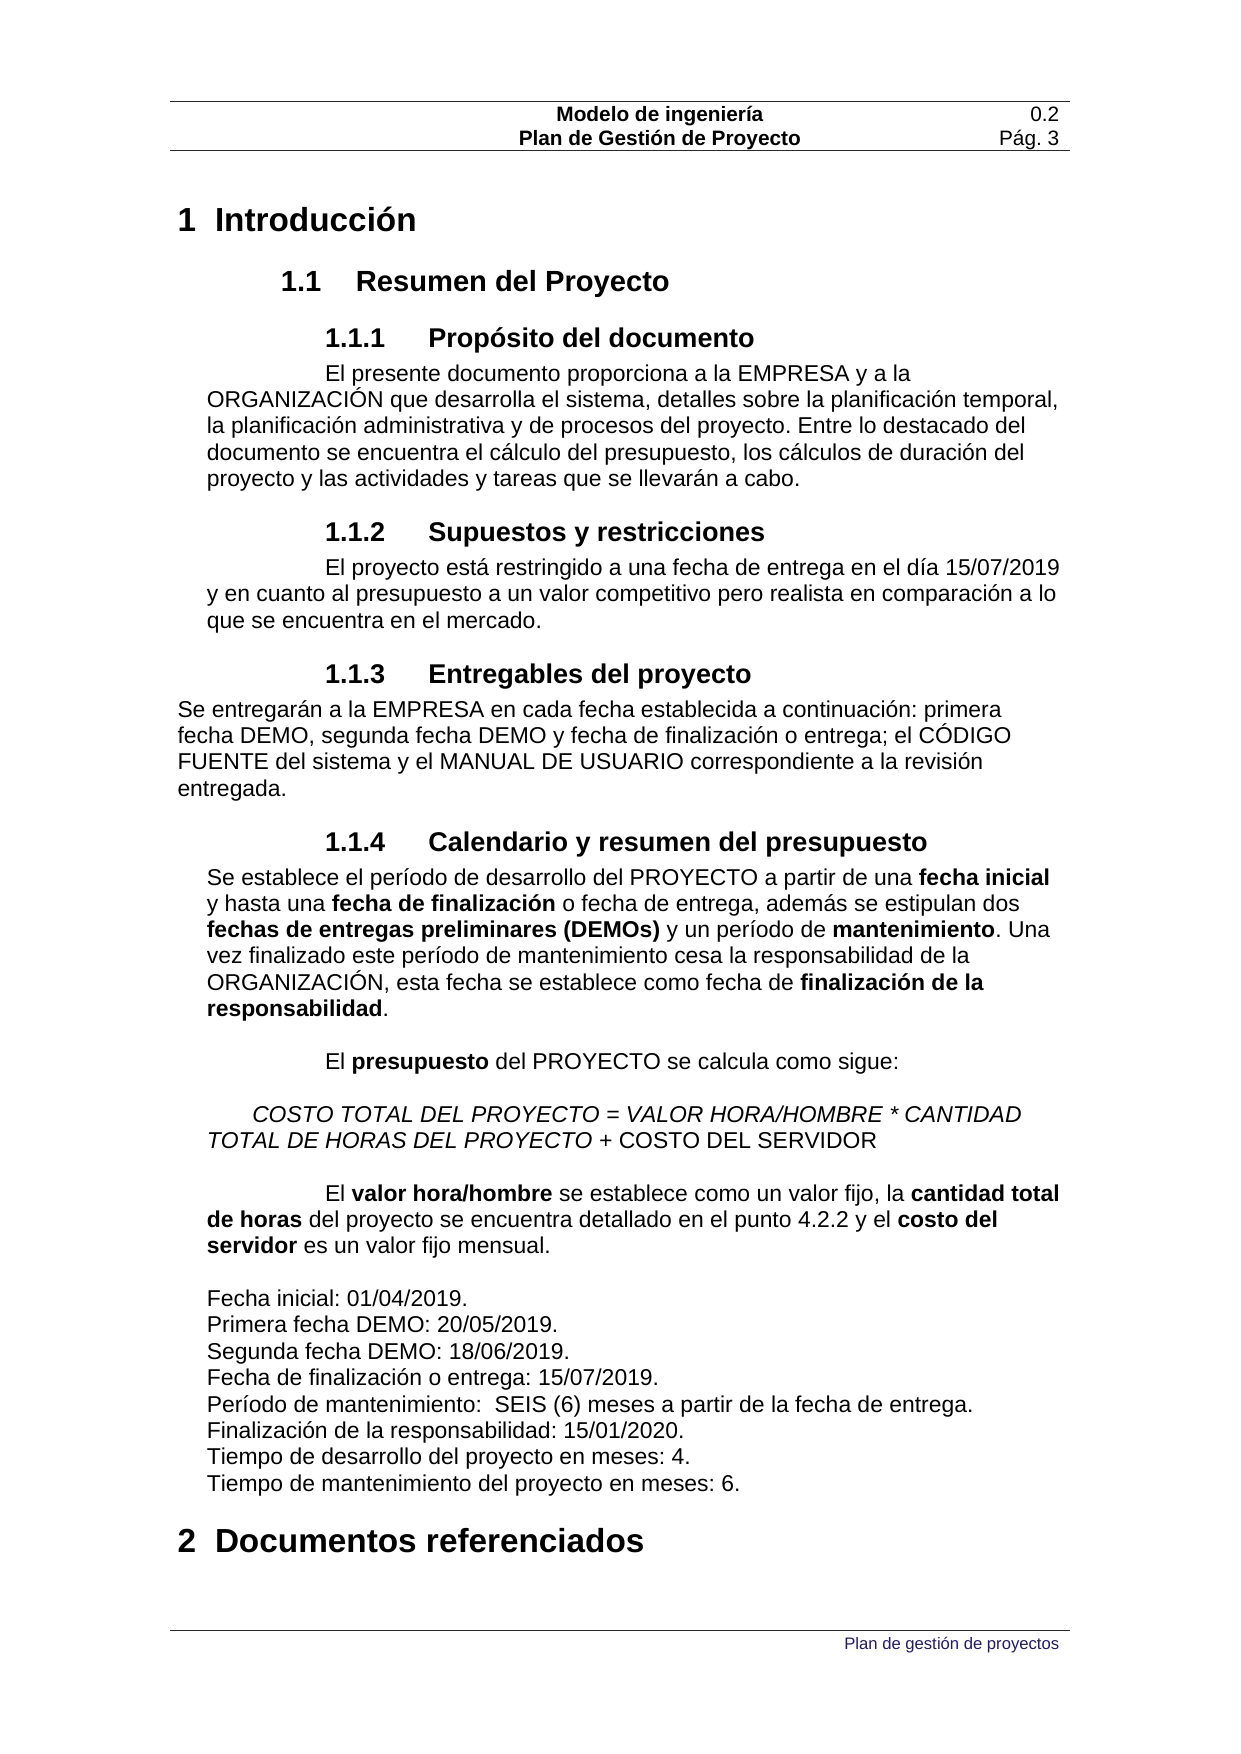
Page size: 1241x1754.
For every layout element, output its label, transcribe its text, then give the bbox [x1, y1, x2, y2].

text El presente documento proporciona a la EMPRESA y a la ORGANIZACIÓN que desarrolla el sistema, detalles sobre la planificación temporal, la planificación administrativa y de procesos del proyecto. Entre lo destacado del documento se encuentra el cálculo del presupuesto, los cálculos de duración del proyecto y las actividades y tareas que se llevarán a cabo. [207, 360, 1063, 491]
subtitle Resumen del Proyecto [281, 264, 1063, 297]
subtitle Introducción [177, 200, 1063, 239]
text COSTO TOTAL DEL PROYECTO = VALOR HORA/HOMBRE * CANTIDAD TOTAL DE HORAS DEL PROYECTO + COSTO DEL SERVIDOR [207, 1101, 1063, 1153]
text El valor hora/hombre se establece como un valor fijo, la cantidad total de horas del proyecto se encuentra detallado en el punto 4.2.2 y el costo del servidor es un valor fijo mensual. [207, 1180, 1063, 1259]
subtitle Documentos referenciados [177, 1521, 1063, 1559]
text Fecha inicial: 01/04/2019. [207, 1285, 1063, 1311]
subtitle Supuestos y restricciones [325, 516, 1063, 548]
text El proyecto está restringido a una fecha de entrega en el día 15/07/2019 y en cuanto al presupuesto a un valor competitivo pero realista en comparación a lo que se encuentra en el mercado. [207, 554, 1063, 633]
text Se entregarán a la EMPRESA en cada fecha establecida a continuación: primera fecha DEMO, segunda fecha DEMO y fecha de finalización o entrega; el CÓDIGO FUENTE del sistema y el MANUAL DE USUARIO correspondiente a la revisión entregada. [177, 696, 1063, 801]
text Primera fecha DEMO: 20/05/2019. [207, 1311, 1063, 1338]
text Segunda fecha DEMO: 18/06/2019. [207, 1338, 1063, 1364]
text El presupuesto del PROYECTO se calcula como sigue: [207, 1048, 1063, 1074]
text Fecha de finalización o entrega: 15/07/2019. [207, 1364, 1063, 1391]
text Período de mantenimiento: SEIS (6) meses a partir de la fecha de entrega. [207, 1391, 1063, 1417]
subtitle Propósito del documento [325, 322, 1063, 353]
text Se establece el período de desarrollo del PROYECTO a partir de una fecha inicial y hasta una fecha de finalización o fecha de entrega, además se estipulan dos fechas de entregas preliminares (DEMOs) y un período de mantenimiento. Una vez finalizado este período de mantenimiento cesa la responsabilidad de la ORGANIZACIÓN, esta fecha se establece como fecha de finalización de la responsabilidad. [207, 863, 1063, 1022]
text Tiempo de desarrollo del proyecto en meses: 4. [207, 1443, 1063, 1469]
subtitle Entregables del proyecto [325, 658, 1063, 689]
text Tiempo de mantenimiento del proyecto en meses: 6. [207, 1469, 1063, 1496]
subtitle Calendario y resumen del presupuesto [325, 826, 1063, 857]
text Finalización de la responsabilidad: 15/01/2020. [207, 1417, 1063, 1443]
